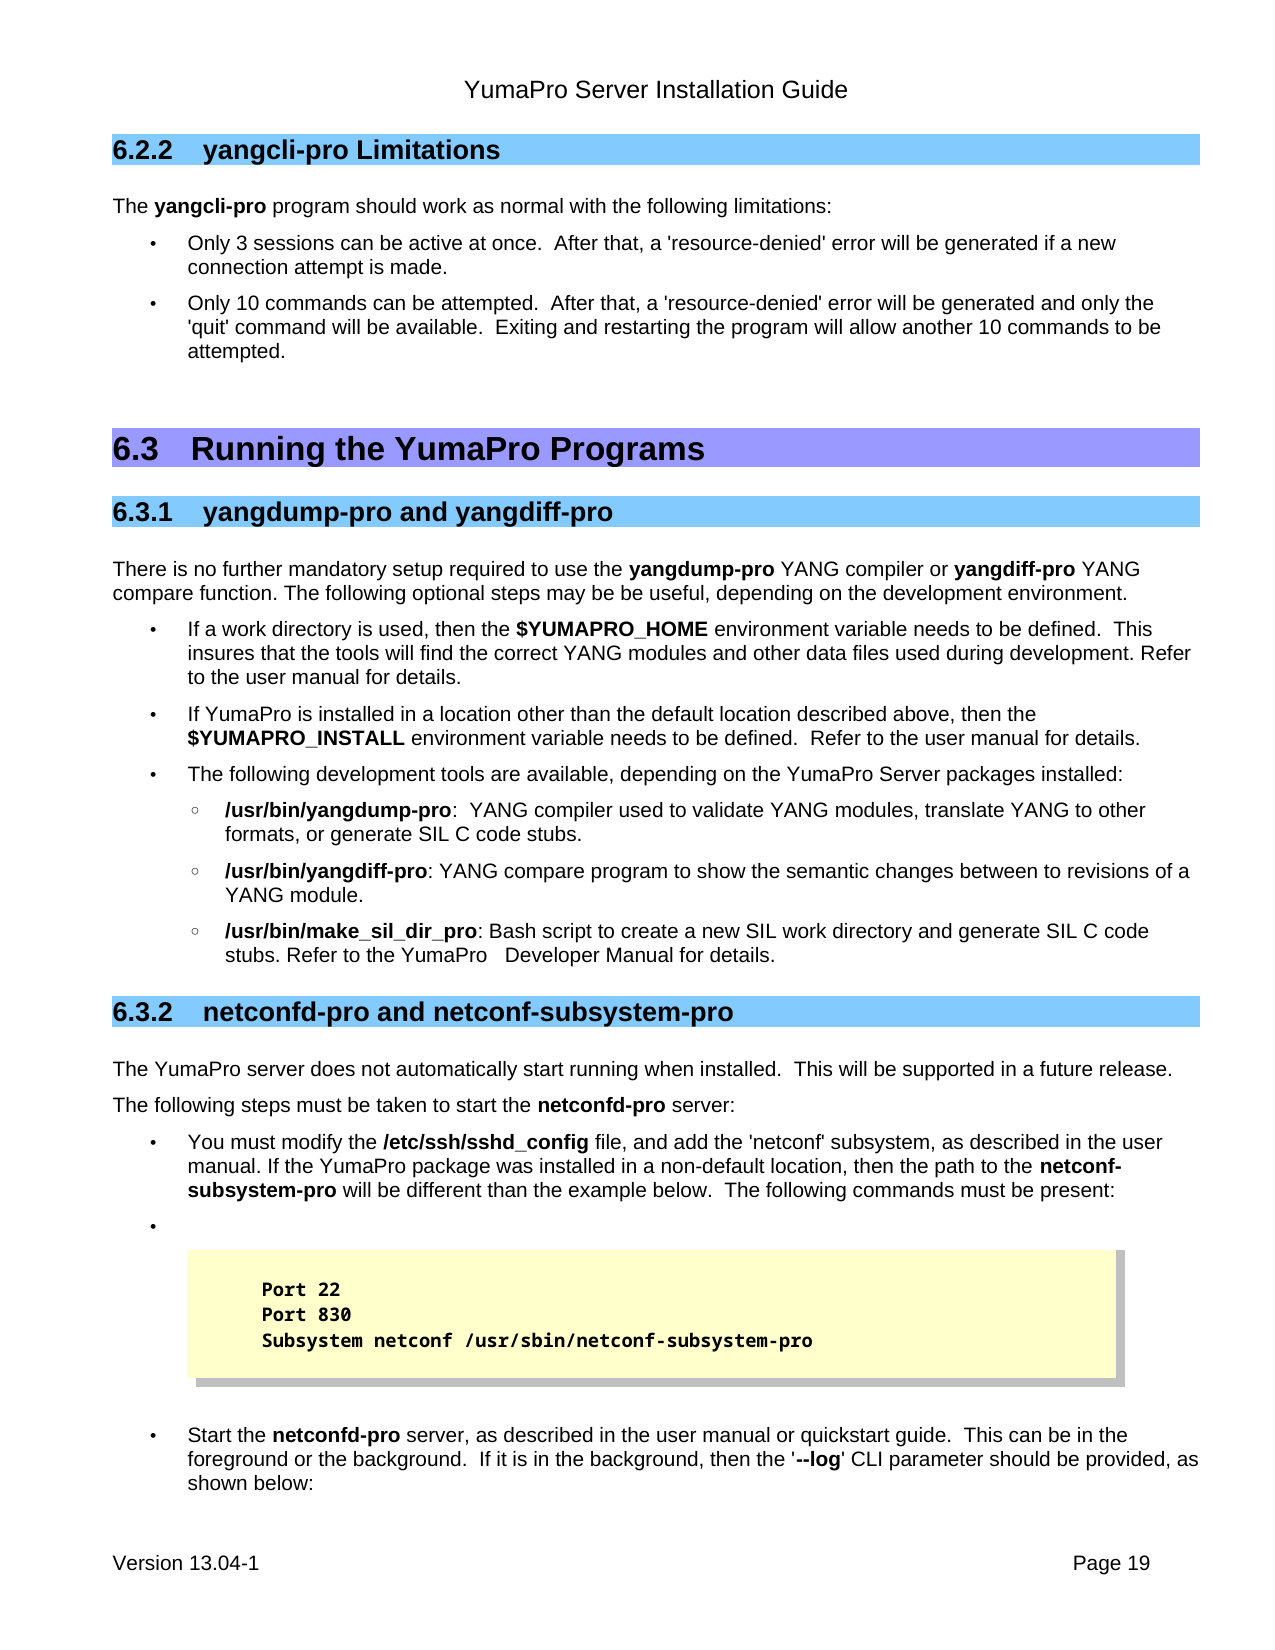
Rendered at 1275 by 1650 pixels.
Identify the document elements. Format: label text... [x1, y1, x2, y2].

subtitle Running the YumaPro Programs [112, 428, 1200, 467]
subtitle netconfd-pro and netconf-subsystem-pro [112, 996, 1200, 1027]
list If a work directory is used, then the $YUMAPRO_HOME environment variable needs to be defined. This insures that the tools will find the correct YANG modules and other data files used during development. Refer to the user manual for details. [150, 617, 1200, 689]
text Port 22 [187, 1250, 1116, 1301]
subtitle yangdump-pro and yangdiff-pro [112, 496, 1200, 527]
text The yangcli-pro program should work as normal with the following limitations: [112, 194, 1200, 218]
list Only 10 commands can be attempted. After that, a 'resource-denied' error will be generated and only the 'quit' command will be available. Exiting and restarting the program will allow another 10 commands to be attempted. [150, 291, 1200, 363]
list /usr/bin/yangdump-pro: YANG compiler used to validate YANG modules, translate YANG to other formats, or generate SIL C code stubs. [187, 798, 1200, 846]
text The following steps must be taken to start the netconfd-pro server: [112, 1093, 1200, 1117]
text Port 830 [187, 1301, 1116, 1327]
list /usr/bin/make_sil_dir_pro: Bash script to create a new SIL work directory and generate SIL C code stubs. Refer to the YumaPro Developer Manual for details. [187, 919, 1200, 967]
list You must modify the /etc/ssh/sshd_config file, and add the 'netconf' subsystem, as described in the user manual. If the YumaPro package was installed in a non-default location, then the path to the netconf-subsystem-pro will be different than the example below. The following commands must be present: [150, 1129, 1200, 1201]
text There is no further mandatory setup required to use the yangdump-pro YANG compiler or yangdiff-pro YANG compare function. The following optional steps may be be useful, depending on the development environment. [112, 557, 1200, 604]
list Start the netconfd-pro server, as described in the user manual or quickstart guide. This can be in the foreground or the background. If it is in the background, then the '--log' CLI parameter should be provided, as shown below: [150, 1423, 1200, 1495]
list The following development tools are available, depending on the YumaPro Server packages installed: [150, 762, 1200, 786]
list If YumaPro is installed in a location other than the default location described above, then the $YUMAPRO_INSTALL environment variable needs to be defined. Refer to the user manual for details. [150, 701, 1200, 749]
text Subsystem netconf /usr/sbin/netconf-subsystem-pro [187, 1327, 1116, 1352]
text The YumaPro server does not automatically start running when installed. This will be supported in a future release. [112, 1057, 1200, 1081]
subtitle yangcli-pro Limitations [112, 134, 1200, 165]
list Only 3 sessions can be active at once. After that, a 'resource-denied' error will be generated if a new connection attempt is made. [150, 231, 1200, 278]
list /usr/bin/yangdiff-pro: YANG compare program to show the semantic changes between to revisions of a YANG module. [187, 859, 1200, 907]
